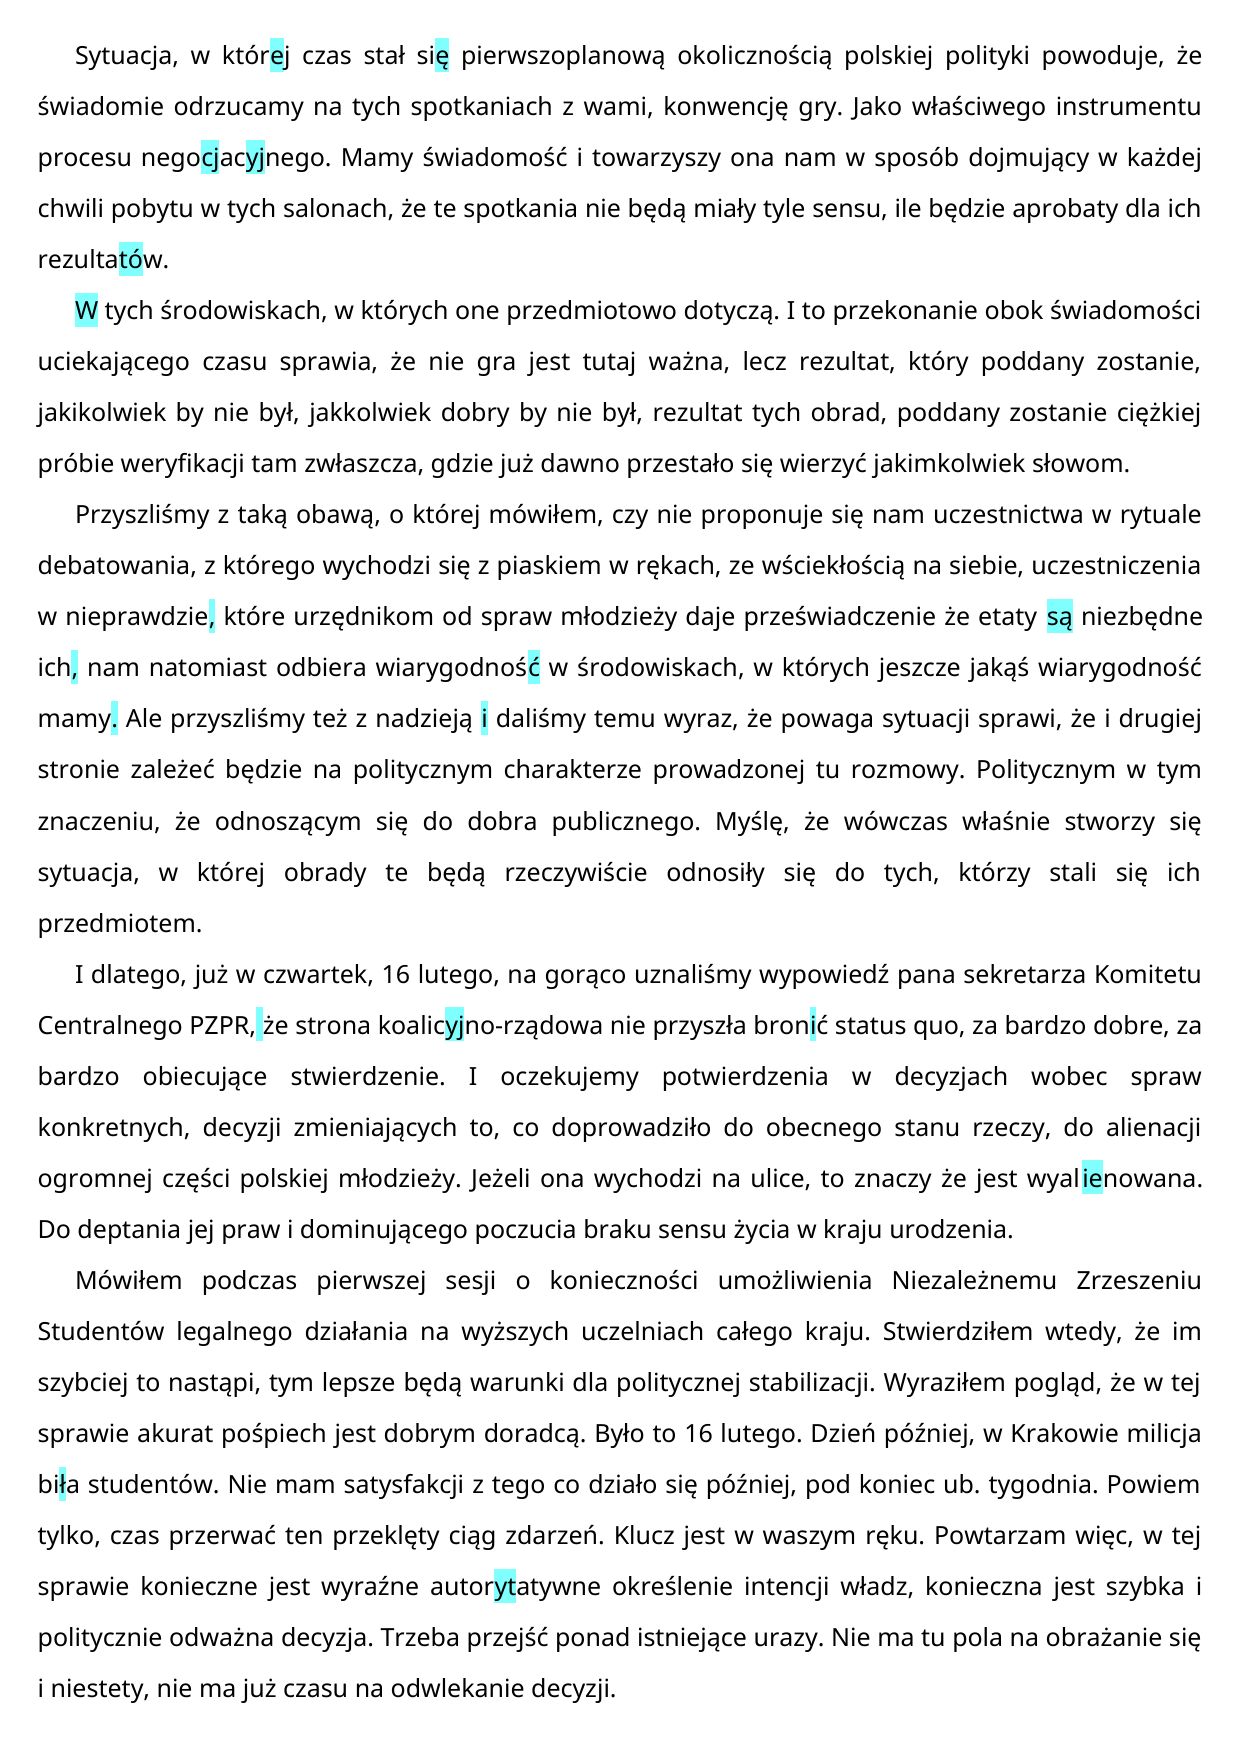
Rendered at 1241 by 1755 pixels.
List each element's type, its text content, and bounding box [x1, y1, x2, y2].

text Mówiłem podczas pierwszej sesji o konieczności umożliwienia Niezależnemu Zrzeszeniu Studentów legalnego działania na wyższych uczelniach całego kraju. Stwierdziłem wtedy, że im szybciej to nastąpi, tym lepsze będą warunki dla politycznej stabilizacji. Wyraziłem pogląd, że w tej sprawie akurat pośpiech jest dobrym doradcą. Było to 16 lutego. Dzień później, w Krakowie milicja biła studentów. Nie mam satysfakcji z tego co działo się później, pod koniec ub. tygodnia. Powiem tylko, czas przerwać ten przeklęty ciąg zdarzeń. Klucz jest w waszym ręku. Powtarzam więc, w tej sprawie konieczne jest wyraźne autorytatywne określenie intencji władz, konieczna jest szybka i politycznie odważna decyzja. Trzeba przejść ponad istniejące urazy. Nie ma tu pola na obrażanie się i niestety, nie ma już czasu na odwlekanie decyzji. [37, 1262, 1203, 1705]
text W tych środowiskach, w których one przedmiotowo dotyczą. I to przekonanie obok świadomości uciekającego czasu sprawia, że nie gra jest tutaj ważna, lecz rezultat, który poddany zostanie, jakikolwiek by nie był, jakkolwiek dobry by nie był, rezultat tych obrad, poddany zostanie ciężkiej próbie weryfikacji tam zwłaszcza, gdzie już dawno przestało się wierzyć jakimkolwiek słowom. [37, 293, 1203, 480]
text Przyszliśmy z taką obawą, o której mówiłem, czy nie proponuje się nam uczestnictwa w rytuale debatowania, z którego wychodzi się z piaskiem w rękach, ze wściekłością na siebie, uczestniczenia w nieprawdzie, które urzędnikom od spraw młodzieży daje przeświadczenie że etaty są niezbędne ich, nam natomiast odbiera wiarygodność w środowiskach, w których jeszcze jakąś wiarygodność mamy. Ale przyszliśmy też z nadzieją i daliśmy temu wyraz, że powaga sytuacji sprawi, że i drugiej stronie zależeć będzie na politycznym charakterze prowadzonej tu rozmowy. Politycznym w tym znaczeniu, że odnoszącym się do dobra publicznego. Myślę, że wówczas właśnie stworzy się sytuacja, w której obrady te będą rzeczywiście odnosiły się do tych, którzy stali się ich przedmiotem. [37, 497, 1203, 939]
text I dlatego, już w czwartek, 16 lutego, na gorąco uznaliśmy wypowiedź pana sekretarza Komitetu Centralnego PZPR, że strona koalicyjno-rządowa nie przyszła bronić status quo, za bardzo dobre, za bardzo obiecujące stwierdzenie. I oczekujemy potwierdzenia w decyzjach wobec spraw konkretnych, decyzji zmieniających to, co doprowadziło do obecnego stanu rzeczy, do alienacji ogromnej części polskiej młodzieży. Jeżeli ona wychodzi na ulice, to znaczy że jest wyalienowana. Do deptania jej praw i dominującego poczucia braku sensu życia w kraju urodzenia. [37, 956, 1203, 1246]
text Sytuacja, w której czas stał się pierwszoplanową okolicznością polskiej polityki powoduje, że świadomie odrzucamy na tych spotkaniach z wami, konwencję gry. Jako właściwego instrumentu procesu negocjacyjnego. Mamy świadomość i towarzyszy ona nam w sposób dojmujący w każdej chwili pobytu w tych salonach, że te spotkania nie będą miały tyle sensu, ile będzie aprobaty dla ich rezultatów. [37, 37, 1203, 276]
